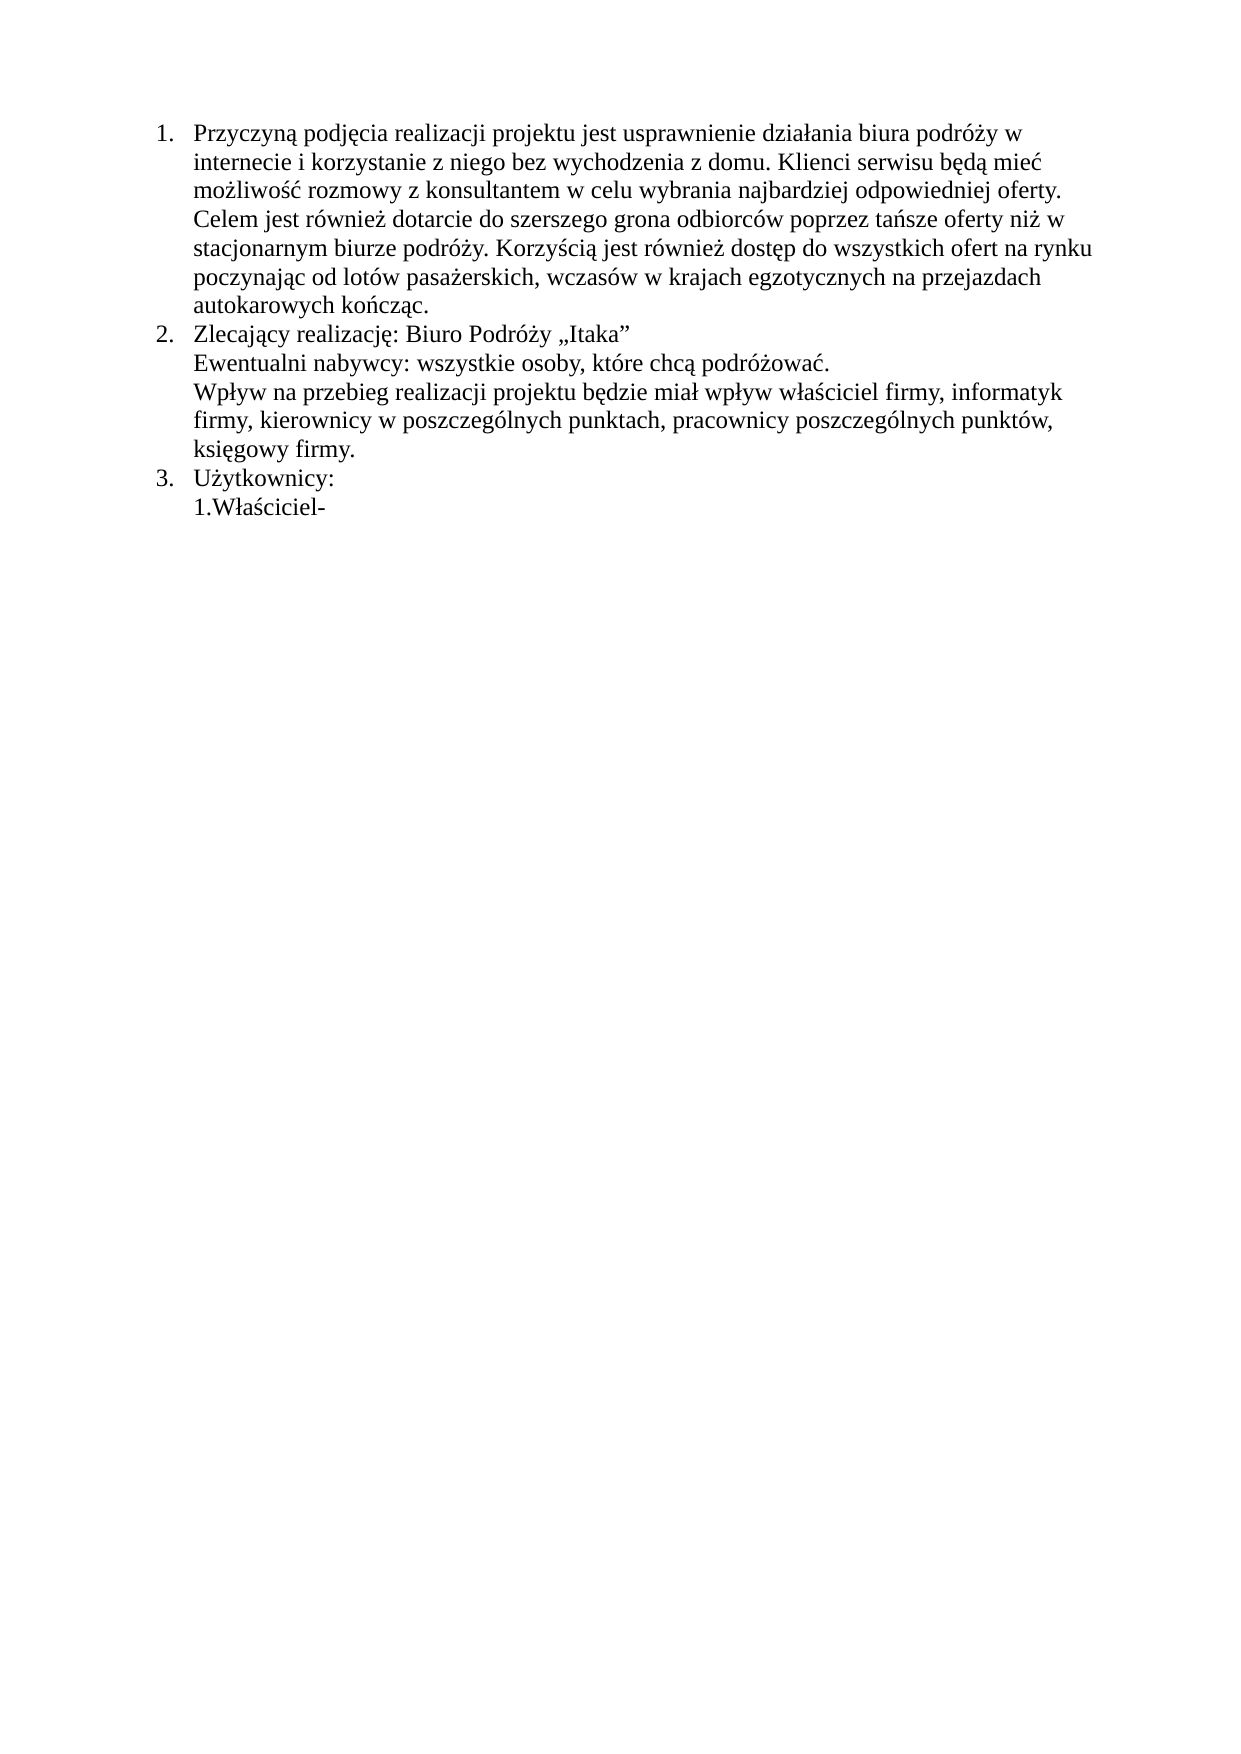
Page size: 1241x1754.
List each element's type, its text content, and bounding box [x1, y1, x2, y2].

list Przyczyną podjęcia realizacji projektu jest usprawnienie działania biura podróży w internecie i korzystanie z niego bez wychodzenia z domu. Klienci serwisu będą mieć możliwość rozmowy z konsultantem w celu wybrania najbardziej odpowiedniej oferty. Celem jest również dotarcie do szerszego grona odbiorców poprzez tańsze oferty niż w stacjonarnym biurze podróży. Korzyścią jest również dostęp do wszystkich ofert na rynku poczynając od lotów pasażerskich, wczasów w krajach egzotycznych na przejazdach autokarowych kończąc. [156, 118, 1122, 319]
list Zlecający realizację: Biuro Podróży „Itaka” [156, 319, 1122, 348]
list Użytkownicy: [156, 463, 1122, 492]
list Wpływ na przebieg realizacji projektu będzie miał wpływ właściciel firmy, informatyk firmy, kierownicy w poszczególnych punktach, pracownicy poszczególnych punktów, księgowy firmy. [156, 377, 1122, 463]
list Ewentualni nabywcy: wszystkie osoby, które chcą podróżować. [156, 348, 1122, 377]
list 1.Właściciel- [156, 492, 1122, 521]
